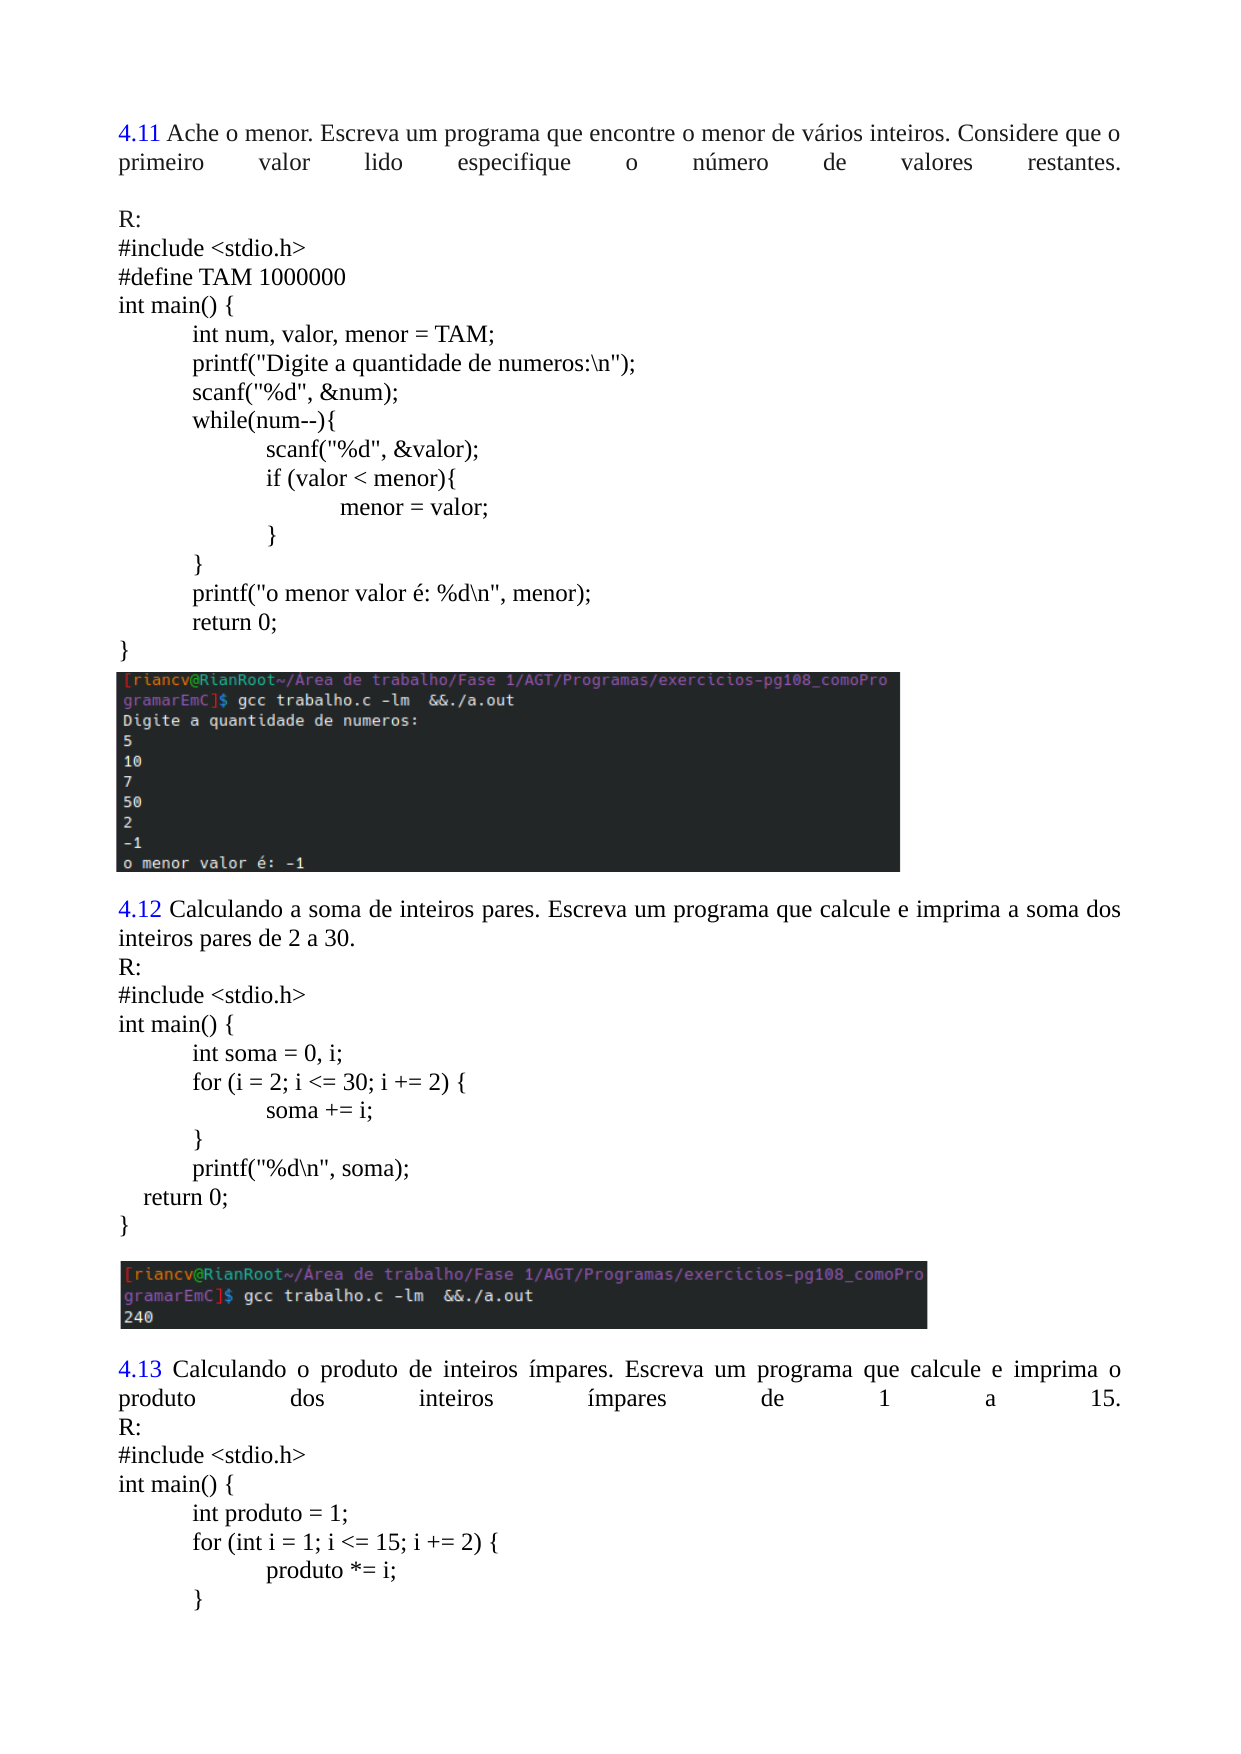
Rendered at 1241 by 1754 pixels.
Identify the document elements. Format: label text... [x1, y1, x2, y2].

text #define TAM 1000000 [118, 262, 1122, 291]
text scanf("%d", &valor); [118, 434, 1122, 463]
text #include <stdio.h> [118, 233, 1122, 262]
text return 0; [118, 607, 1122, 636]
picture [116, 672, 901, 872]
picture [120, 1261, 928, 1329]
text int main() { [118, 291, 1122, 319]
text 4.12 Calculando a soma de inteiros pares. Escreva um programa que calcule e imprima a soma dos inteiros pares de 2 a 30. [118, 894, 1122, 952]
text for (int i = 1; i <= 15; i += 2) { [118, 1527, 1122, 1556]
text while(num--){ [118, 406, 1122, 434]
text soma += i; [118, 1096, 1122, 1124]
text } [118, 1124, 1122, 1153]
text for (i = 2; i <= 30; i += 2) { [118, 1067, 1122, 1096]
text printf("%d\n", soma); [118, 1153, 1122, 1182]
text produto *= i; [118, 1556, 1122, 1584]
text scanf("%d", &num); [118, 377, 1122, 406]
text if (valor < menor){ [118, 463, 1122, 492]
text } [118, 1211, 1122, 1239]
text return 0; [118, 1182, 1122, 1211]
text int main() { [118, 1469, 1122, 1498]
text } [118, 521, 1122, 549]
text 4.11 Ache o menor. Escreva um programa que encontre o menor de vários inteiros. Considere que o primeiro valor lido especifique o número de valores restantes. R: [118, 118, 1122, 233]
text menor = valor; [118, 492, 1122, 521]
text int produto = 1; [118, 1498, 1122, 1527]
text int main() { [118, 1009, 1122, 1038]
text printf("Digite a quantidade de numeros:\n"); [118, 348, 1122, 377]
text } [118, 636, 1122, 664]
text int num, valor, menor = TAM; [118, 319, 1122, 348]
text int soma = 0, i; [118, 1038, 1122, 1067]
text } [118, 549, 1122, 578]
text R: #include <stdio.h> [118, 952, 1122, 1009]
text 4.13 Calculando o produto de inteiros ímpares. Escreva um programa que calcule e imprima o produto dos inteiros ímpares de 1 a 15. R: #include <stdio.h> [118, 1297, 1122, 1469]
text printf("o menor valor é: %d\n", menor); [118, 578, 1122, 607]
text } [118, 1584, 1122, 1613]
